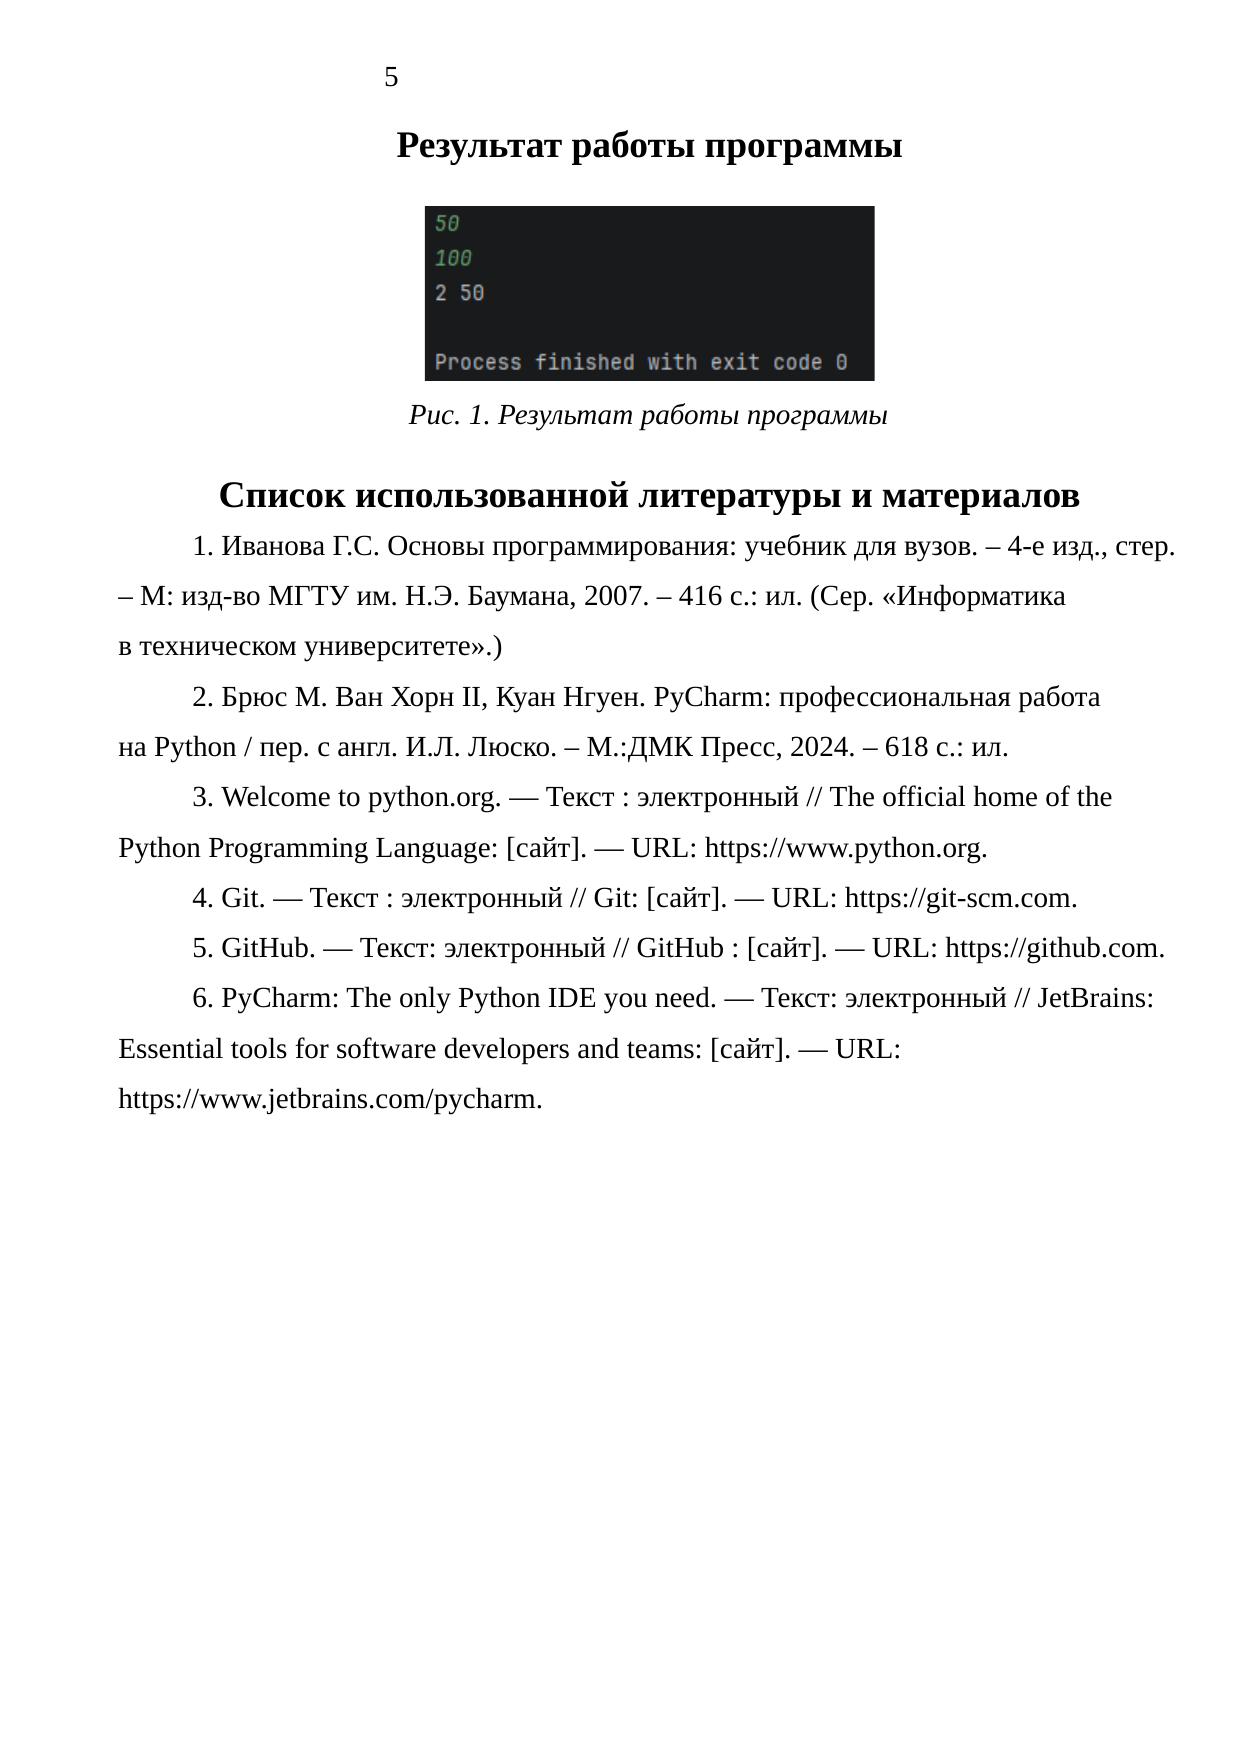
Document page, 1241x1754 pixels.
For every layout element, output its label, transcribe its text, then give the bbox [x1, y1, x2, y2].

list Welcome to python.org. — Текст : электронный // The official home of the Python Programming Language: [сайт]. — URL: https://www.python.org. [118, 779, 1181, 863]
picture [424, 206, 875, 381]
list Брюс М. Ван Хорн II, Куан Нгуен. PyCharm: профессиональная работа на Python / пер. с англ. И.Л. Люско. – М.:ДМК Пресс, 2024. – 618 с.: ил. [118, 679, 1181, 763]
list Git. — Текст : электронный // Git: [сайт]. — URL: https://git-scm.com. [118, 880, 1181, 913]
list Иванова Г.С. Основы программирования: учебник для вузов. – 4-е изд., стер. – М: изд-во МГТУ им. Н.Э. Баумана, 2007. – 416 с.: ил. (Сер. «Информатика в техническом университете».) [118, 528, 1181, 662]
subtitle Результат работы программы [118, 122, 1181, 165]
list GitHub. — Текст: электронный // GitHub : [сайт]. — URL: https://github.com. [118, 930, 1181, 964]
subtitle Список использованной литературы и материалов [118, 472, 1181, 515]
list PyCharm: The only Python IDE you need. — Текст: электронный // JetBrains: Essential tools for software developers and teams: [сайт]. — URL: https://www.jetbrains.com/pycharm. [118, 981, 1181, 1115]
text Рис. 1. Результат работы программы [118, 178, 1181, 430]
